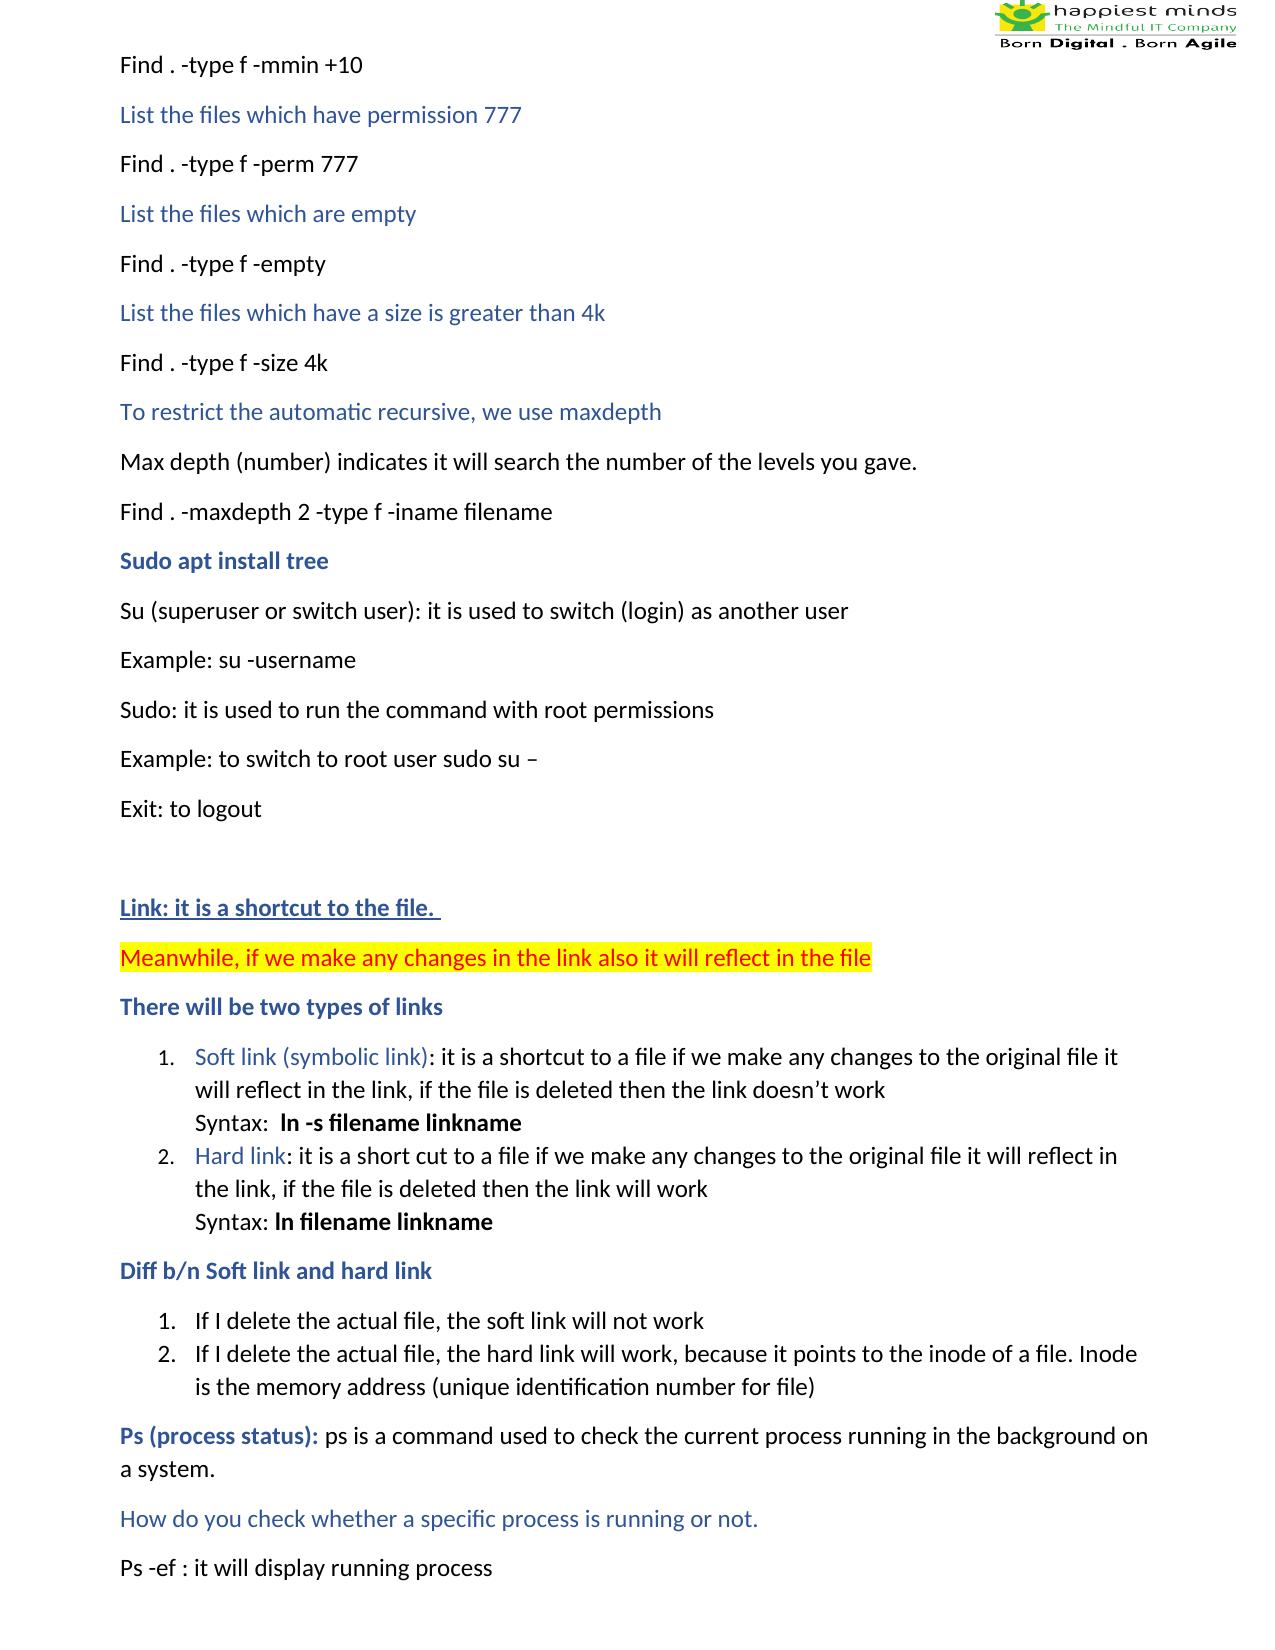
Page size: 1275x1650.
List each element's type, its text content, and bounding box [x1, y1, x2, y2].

text Syntax: ln filename linkname [195, 1206, 1155, 1236]
text Link: it is a shortcut to the file. [120, 892, 1155, 923]
text Sudo: it is used to run the command with root permissions [120, 694, 1155, 724]
text Example: to switch to root user sudo su – [120, 744, 1155, 774]
text Max depth (number) indicates it will search the number of the levels you gave. [120, 446, 1155, 477]
text Diff b/n Soft link and hard link [120, 1255, 1155, 1286]
text There will be two types of links [120, 992, 1155, 1022]
text Find . -type f -perm 777 [120, 149, 1155, 179]
text Ps -ef : it will display running process [120, 1552, 1155, 1583]
text Find . -type f -empty [120, 248, 1155, 278]
list If I delete the actual file, the soft link will not work [157, 1305, 1155, 1335]
text Ps (process status): ps is a command used to check the current process running in the background on a system. [120, 1420, 1155, 1484]
list Hard link: it is a short cut to a file if we make any changes to the original file it will reflect in the link, if the file is deleted then the link will work [157, 1140, 1155, 1203]
text Example: su -username [120, 644, 1155, 675]
text Find . -type f -mmin +10 [120, 49, 1155, 80]
text How do you check whether a specific process is running or not. [120, 1503, 1155, 1533]
text Find . -maxdepth 2 -type f -iname filename [120, 496, 1155, 526]
text Sudo apt install tree [120, 545, 1155, 576]
text List the files which have permission 777 [120, 99, 1155, 129]
text Exit: to logout [120, 793, 1155, 824]
text To restrict the automatic recursive, we use maxdepth [120, 397, 1155, 427]
list If I delete the actual file, the hard link will work, because it points to the inode of a file. Inode is the memory address (unique identification number for file) [157, 1338, 1155, 1401]
text List the files which are empty [120, 198, 1155, 229]
text List the files which have a size is greater than 4k [120, 297, 1155, 328]
text Find . -type f -size 4k [120, 347, 1155, 377]
picture [994, 0, 1237, 50]
text Su (superuser or switch user): it is used to switch (login) as another user [120, 595, 1155, 625]
text Meanwhile, if we make any changes in the link also it will reflect in the file [120, 942, 1155, 972]
list Soft link (symbolic link): it is a shortcut to a file if we make any changes to the original file it will reflect in the link, if the file is deleted then the link doesn’t work [157, 1041, 1155, 1104]
text Syntax: ln -s filename linkname [195, 1107, 1155, 1137]
